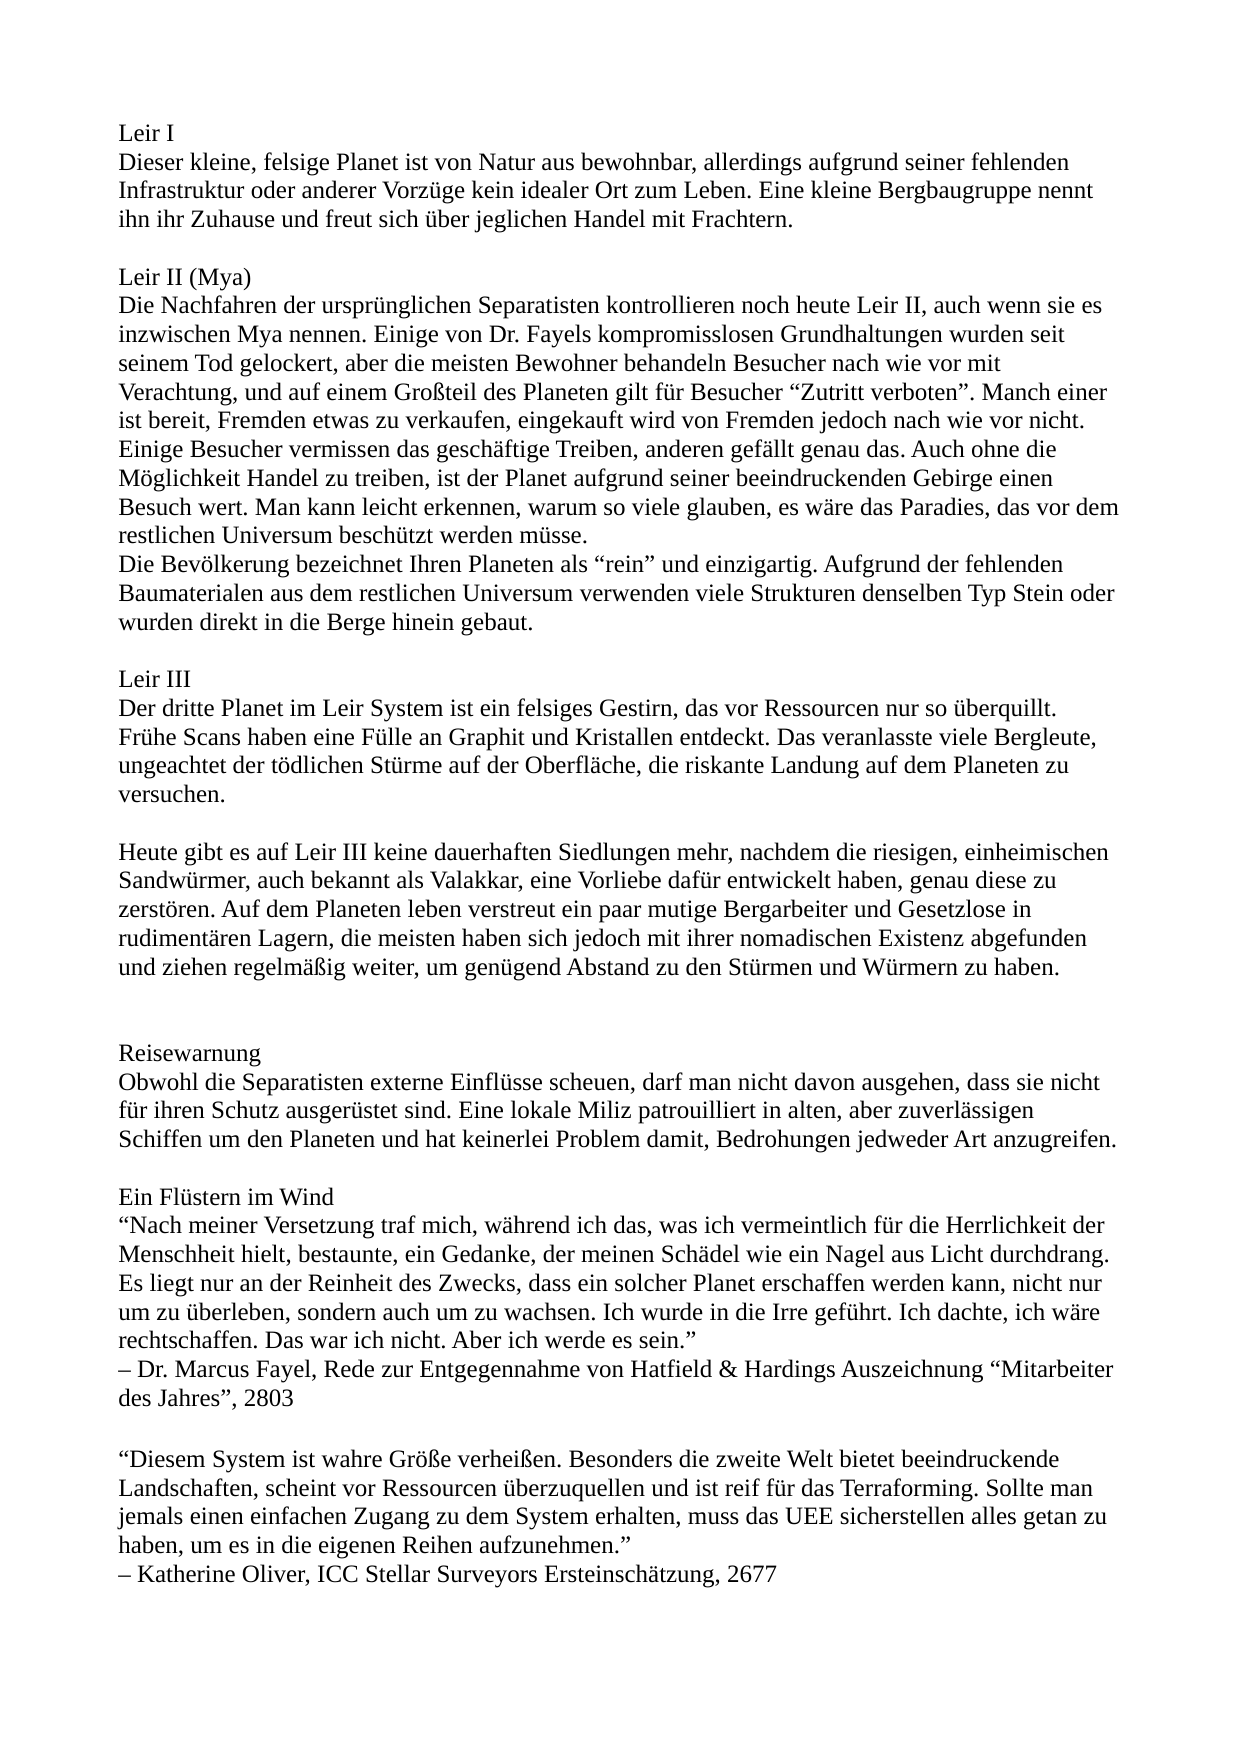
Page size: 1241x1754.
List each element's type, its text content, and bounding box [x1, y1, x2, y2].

text Der dritte Planet im Leir System ist ein felsiges Gestirn, das vor Ressourcen nur so überquillt. Frühe Scans haben eine Fülle an Graphit und Kristallen entdeckt. Das veranlasste viele Bergleute, ungeachtet der tödlichen Stürme auf der Oberfläche, die riskante Landung auf dem Planeten zu versuchen. [118, 693, 1122, 808]
text Die Bevölkerung bezeichnet Ihren Planeten als “rein” und einzigartig. Aufgrund der fehlenden Baumaterialen aus dem restlichen Universum verwenden viele Strukturen denselben Typ Stein oder wurden direkt in die Berge hinein gebaut. [118, 549, 1122, 636]
text Leir I [118, 118, 1122, 147]
text Einige Besucher vermissen das geschäftige Treiben, anderen gefällt genau das. Auch ohne die Möglichkeit Handel zu treiben, ist der Planet aufgrund seiner beeindruckenden Gebirge einen Besuch wert. Man kann leicht erkennen, warum so viele glauben, es wäre das Paradies, das vor dem restlichen Universum beschützt werden müsse. [118, 434, 1122, 549]
text Die Nachfahren der ursprünglichen Separatisten kontrollieren noch heute Leir II, auch wenn sie es inzwischen Mya nennen. Einige von Dr. Fayels kompromisslosen Grundhaltungen wurden seit seinem Tod gelockert, aber die meisten Bewohner behandeln Besucher nach wie vor mit Verachtung, und auf einem Großteil des Planeten gilt für Besucher “Zutritt verboten”. Manch einer ist bereit, Fremden etwas zu verkaufen, eingekauft wird von Fremden jedoch nach wie vor nicht. [118, 291, 1122, 434]
text Heute gibt es auf Leir III keine dauerhaften Siedlungen mehr, nachdem die riesigen, einheimischen Sandwürmer, auch bekannt als Valakkar, eine Vorliebe dafür entwickelt haben, genau diese zu zerstören. Auf dem Planeten leben verstreut ein paar mutige Bergarbeiter und Gesetzlose in rudimentären Lagern, die meisten haben sich jedoch mit ihrer nomadischen Existenz abgefunden und ziehen regelmäßig weiter, um genügend Abstand zu den Stürmen und Würmern zu haben. [118, 837, 1122, 981]
text Leir II (Mya) [118, 262, 1122, 291]
text Reisewarnung [118, 1038, 1122, 1067]
text Obwohl die Separatisten externe Einflüsse scheuen, darf man nicht davon ausgehen, dass sie nicht für ihren Schutz ausgerüstet sind. Eine lokale Miliz patrouilliert in alten, aber zuverlässigen Schiffen um den Planeten und hat keinerlei Problem damit, Bedrohungen jedweder Art anzugreifen. [118, 1067, 1122, 1153]
text Leir III [118, 664, 1122, 693]
text “Nach meiner Versetzung traf mich, während ich das, was ich vermeintlich für die Herrlichkeit der Menschheit hielt, bestaunte, ein Gedanke, der meinen Schädel wie ein Nagel aus Licht durchdrang. Es liegt nur an der Reinheit des Zwecks, dass ein solcher Planet erschaffen werden kann, nicht nur um zu überleben, sondern auch um zu wachsen. Ich wurde in die Irre geführt. Ich dachte, ich wäre rechtschaffen. Das war ich nicht. Aber ich werde es sein.” – Dr. Marcus Fayel, Rede zur Entgegennahme von Hatfield & Hardings Auszeichnung “Mitarbeiter des Jahres”, 2803 [118, 1211, 1122, 1412]
text Ein Flüstern im Wind [118, 1182, 1122, 1211]
text “Diesem System ist wahre Größe verheißen. Besonders die zweite Welt bietet beeindruckende Landschaften, scheint vor Ressourcen überzuquellen und ist reif für das Terraforming. Sollte man jemals einen einfachen Zugang zu dem System erhalten, muss das UEE sicherstellen alles getan zu haben, um es in die eigenen Reihen aufzunehmen.” – Katherine Oliver, ICC Stellar Surveyors Ersteinschätzung, 2677 [118, 1444, 1122, 1588]
text Dieser kleine, felsige Planet ist von Natur aus bewohnbar, allerdings aufgrund seiner fehlenden Infrastruktur oder anderer Vorzüge kein idealer Ort zum Leben. Eine kleine Bergbaugruppe nennt ihn ihr Zuhause und freut sich über jeglichen Handel mit Frachtern. [118, 147, 1122, 233]
